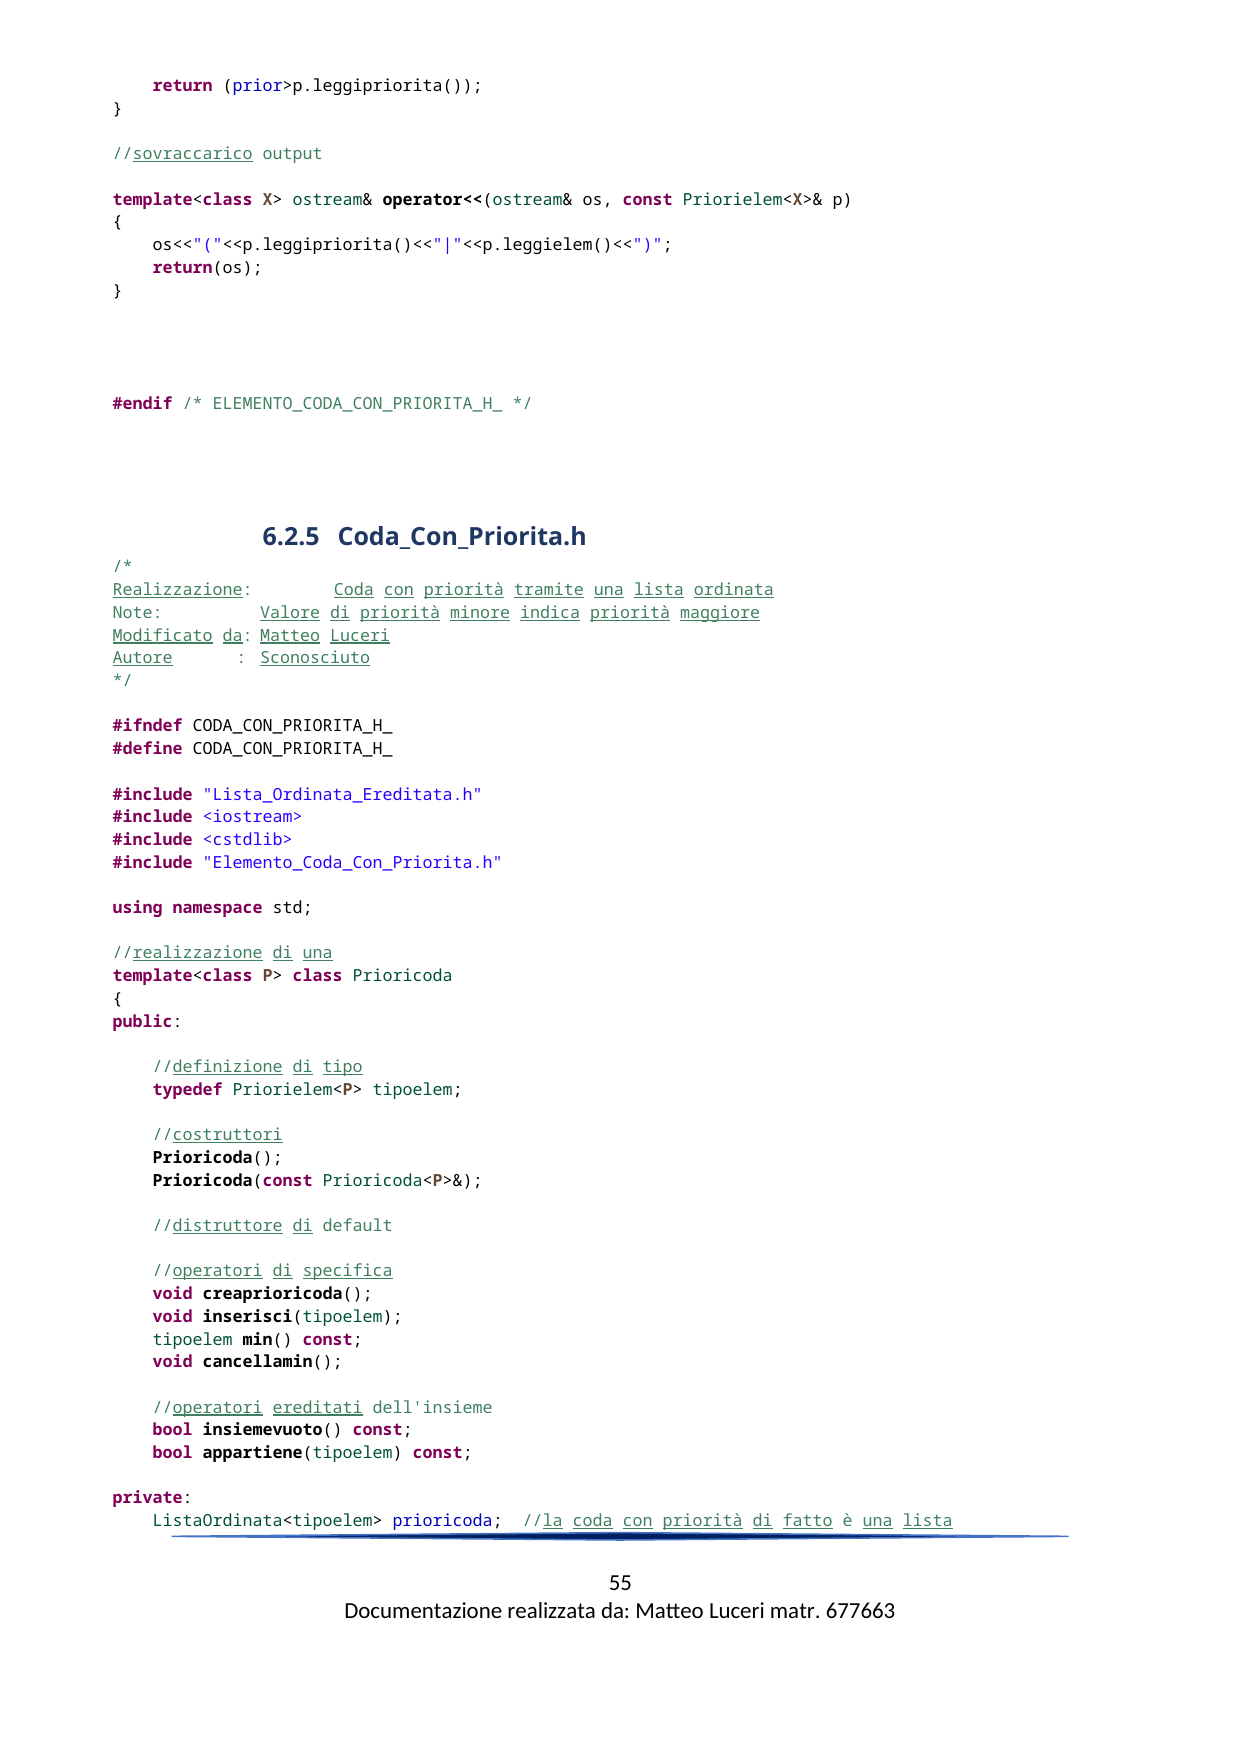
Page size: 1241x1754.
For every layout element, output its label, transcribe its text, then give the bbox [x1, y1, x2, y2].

text { [112, 987, 1128, 1009]
text Prioricoda(); [112, 1146, 1128, 1168]
text #include <iostream> [112, 805, 1128, 828]
text using namespace std; [112, 896, 1128, 918]
text /* [112, 555, 1128, 578]
text template<class X> ostream& operator<<(ostream& os, const Priorielem<X>& p) [112, 187, 1128, 210]
text //costruttori [112, 1123, 1128, 1146]
text #ifndef CODA_CON_PRIORITA_H_ [112, 714, 1128, 737]
text template<class P> class Prioricoda [112, 964, 1128, 987]
text void creaprioricoda(); [112, 1282, 1128, 1304]
text Note: Valore di priorità minore indica priorità maggiore [112, 601, 1128, 623]
text typedef Priorielem<P> tipoelem; [112, 1077, 1128, 1100]
text os<<"("<<p.leggipriorita()<<"|"<<p.leggielem()<<")"; [112, 233, 1128, 255]
list Coda_Con_Priorita.h [262, 519, 1128, 553]
text //operatori ereditati dell'insieme [112, 1395, 1128, 1418]
text //distruttore di default [112, 1214, 1128, 1236]
text } [112, 96, 1128, 119]
text Realizzazione: Coda con priorità tramite una lista ordinata [112, 578, 1128, 601]
text } [112, 278, 1128, 301]
text Prioricoda(const Prioricoda<P>&); [112, 1168, 1128, 1191]
text //definizione di tipo [112, 1055, 1128, 1077]
text { [112, 210, 1128, 233]
text //sovraccarico output [112, 142, 1128, 164]
text #include <cstdlib> [112, 828, 1128, 850]
text */ [112, 669, 1128, 691]
text public: [112, 1009, 1128, 1032]
text #include "Lista_Ordinata_Ereditata.h" [112, 782, 1128, 805]
text #define CODA_CON_PRIORITA_H_ [112, 737, 1128, 759]
text return (prior>p.leggipriorita()); [112, 74, 1128, 96]
text #include "Elemento_Coda_Con_Priorita.h" [112, 850, 1128, 873]
text private: [112, 1486, 1128, 1509]
text void cancellamin(); [112, 1350, 1128, 1373]
text bool appartiene(tipoelem) const; [112, 1441, 1128, 1463]
text return(os); [112, 255, 1128, 278]
text Modificato da: Matteo Luceri [112, 623, 1128, 646]
text bool insiemevuoto() const; [112, 1418, 1128, 1441]
text //operatori di specifica [112, 1259, 1128, 1282]
text //realizzazione di una [112, 941, 1128, 964]
text Autore : Sconosciuto [112, 646, 1128, 669]
text #endif /* ELEMENTO_CODA_CON_PRIORITA_H_ */ [112, 392, 1128, 414]
text void inserisci(tipoelem); [112, 1304, 1128, 1327]
text tipoelem min() const; [112, 1327, 1128, 1350]
text ListaOrdinata<tipoelem> prioricoda; //la coda con priorità di fatto è una lista [112, 1509, 1128, 1532]
